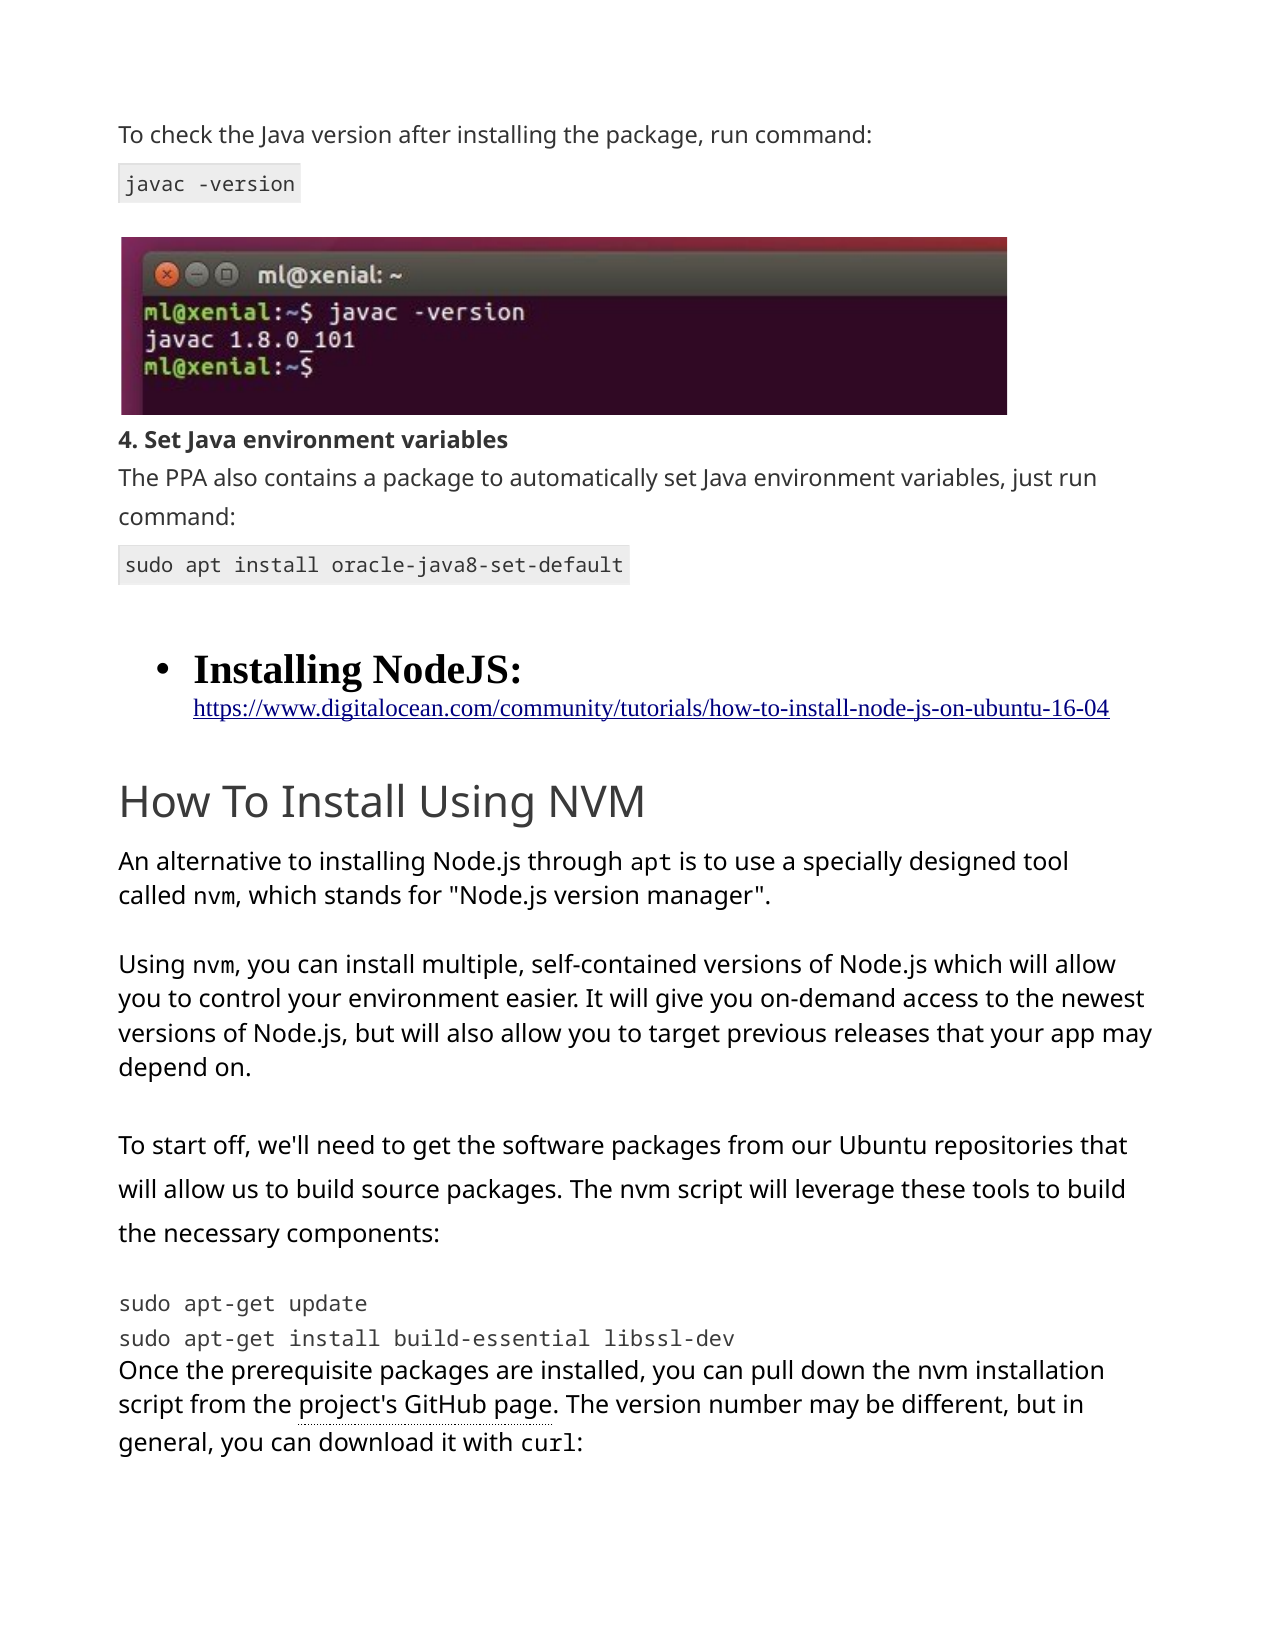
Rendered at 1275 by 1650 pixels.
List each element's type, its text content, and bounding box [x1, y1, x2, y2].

text The PPA also contains a package to automatically set Java environment variables, just run command: [118, 461, 1157, 532]
text sudo apt-get install build-essential libssl-dev [118, 1318, 1157, 1352]
text sudo apt-get update [118, 1284, 1157, 1318]
list https://www.digitalocean.com/community/tutorials/how-to-install-node-js-on-ubuntu-16-04 [156, 693, 1157, 721]
picture [121, 237, 1008, 415]
text sudo apt install oracle-java8-set-default [118, 538, 1157, 585]
text Using nvm, you can install multiple, self-contained versions of Node.js which will allow you to control your environment easier. It will give you on-demand access to the newest versions of Node.js, but will also allow you to target previous releases that your app may depend on. [118, 946, 1157, 1084]
text Once the prerequisite packages are installed, you can pull down the nvm installation script from the project's GitHub page. The version number may be different, but in general, you can download it with curl: [118, 1352, 1157, 1458]
text To check the Java version after installing the package, run command: [118, 118, 1157, 150]
subtitle How To Install Using NVM [118, 771, 1157, 831]
text To start off, we'll need to get the software packages from our Ubuntu repositories that will allow us to build source packages. The nvm script will leverage these tools to build the necessary components: [118, 1118, 1157, 1249]
text An alternative to installing Node.js through apt is to use a specially designed tool called nvm, which stands for "Node.js version manager". [118, 843, 1157, 912]
text javac -version [118, 156, 1157, 203]
list Installing NodeJS: [156, 644, 1157, 693]
text 4. Set Java environment variables [118, 423, 1157, 455]
